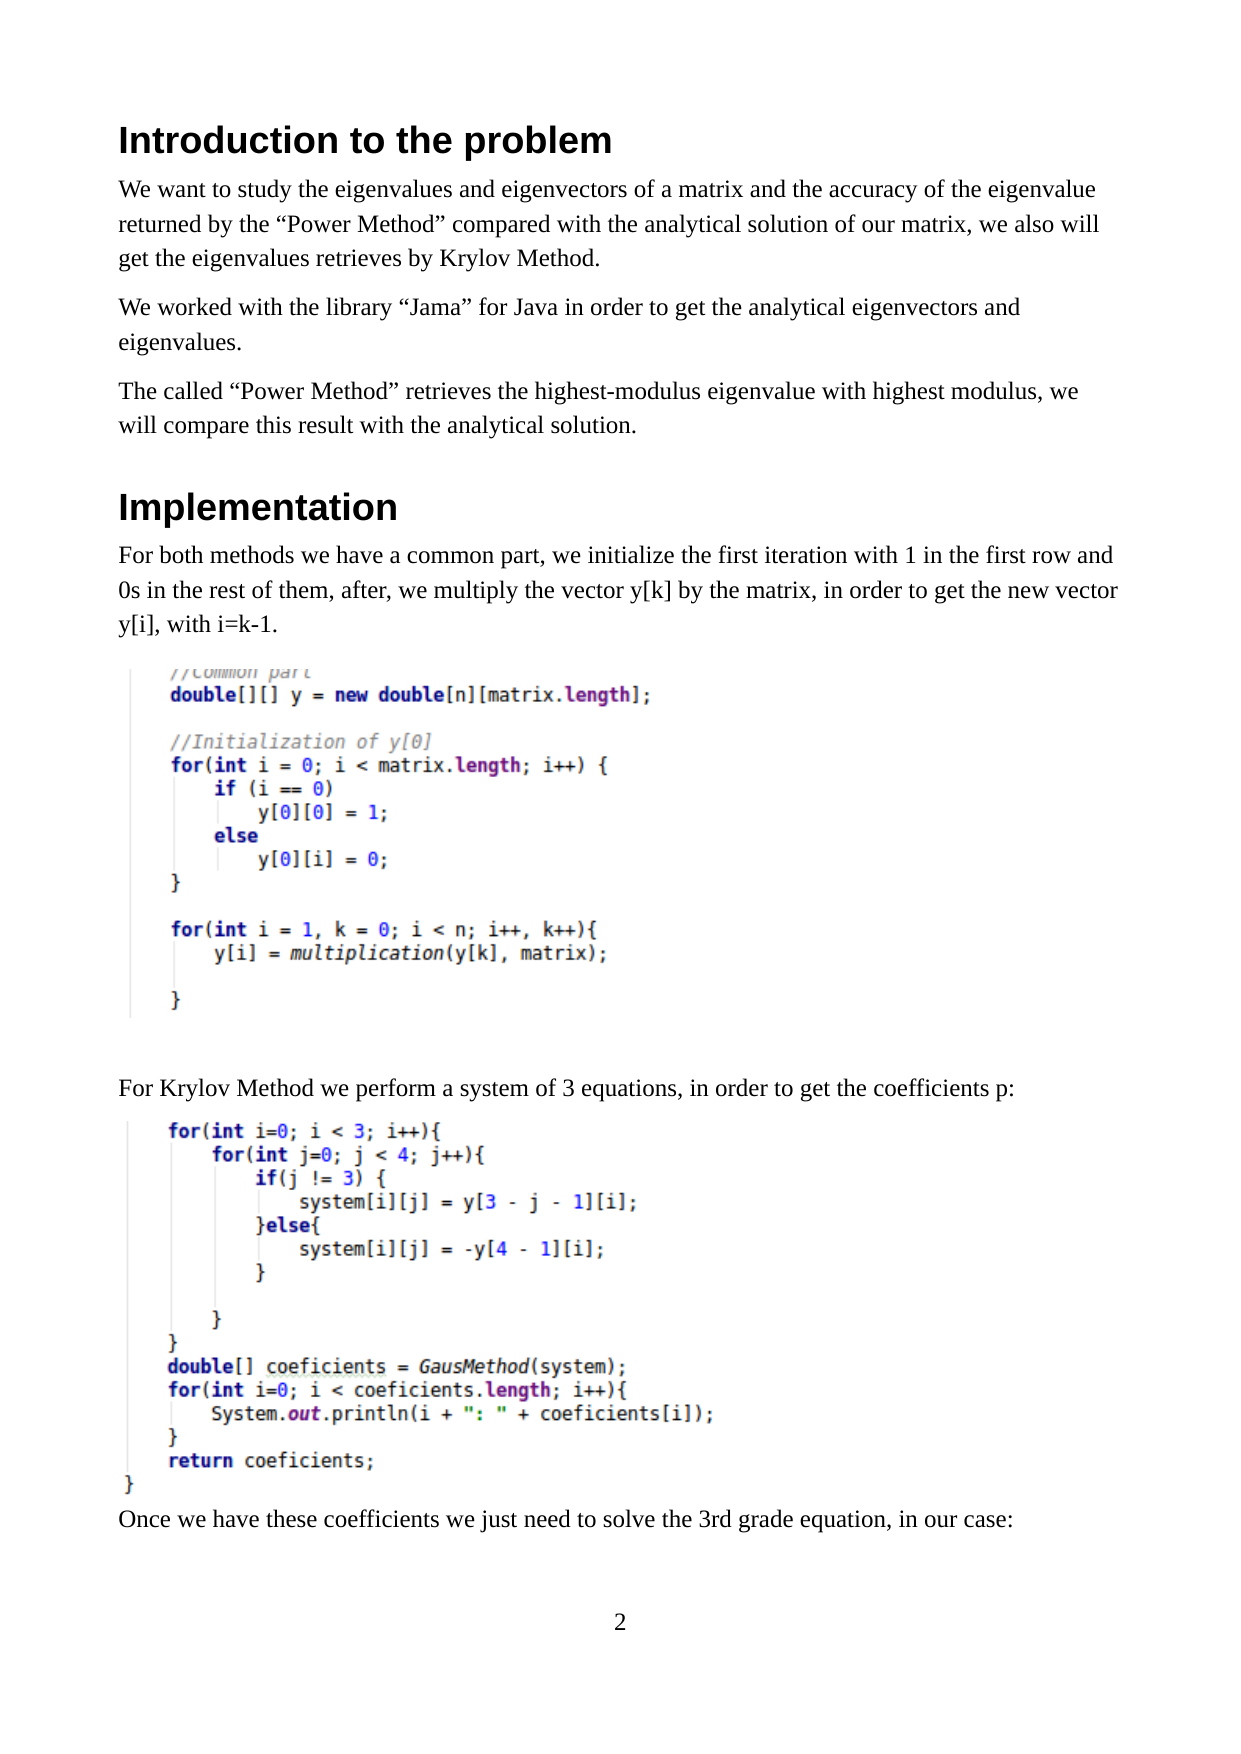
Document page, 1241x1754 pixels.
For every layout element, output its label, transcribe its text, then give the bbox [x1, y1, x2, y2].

subtitle Introduction to the problem [118, 118, 1122, 162]
text We want to study the eigenvalues and eigenvectors of a matrix and the accuracy of the eigenvalue returned by the “Power Method” compared with the analytical solution of our matrix, we also will get the eigenvalues retrieves by Krylov Method. [118, 174, 1122, 272]
picture [111, 669, 729, 1018]
text Once we have these coefficients we just need to solve the 3rd grade equation, in our case: [118, 1122, 1122, 1533]
text We worked with the library “Jama” for Java in order to get the analytical eigenvectors and eigenvalues. [118, 292, 1122, 356]
text The called “Power Method” retrieves the highest-modulus eigenvalue with highest modulus, we will compare this result with the analytical solution. [118, 376, 1122, 439]
subtitle Implementation [118, 484, 1122, 528]
text For both methods we have a common part, we initialize the first iteration with 1 in the first row and 0s in the rest of them, after, we multiply the vector y[k] by the matrix, in order to get the new vector y[i], with i=k-1. [118, 541, 1122, 638]
text For Krylov Method we perform a system of 3 equations, in order to get the coefficients p: [118, 1073, 1122, 1101]
picture [116, 1121, 734, 1499]
